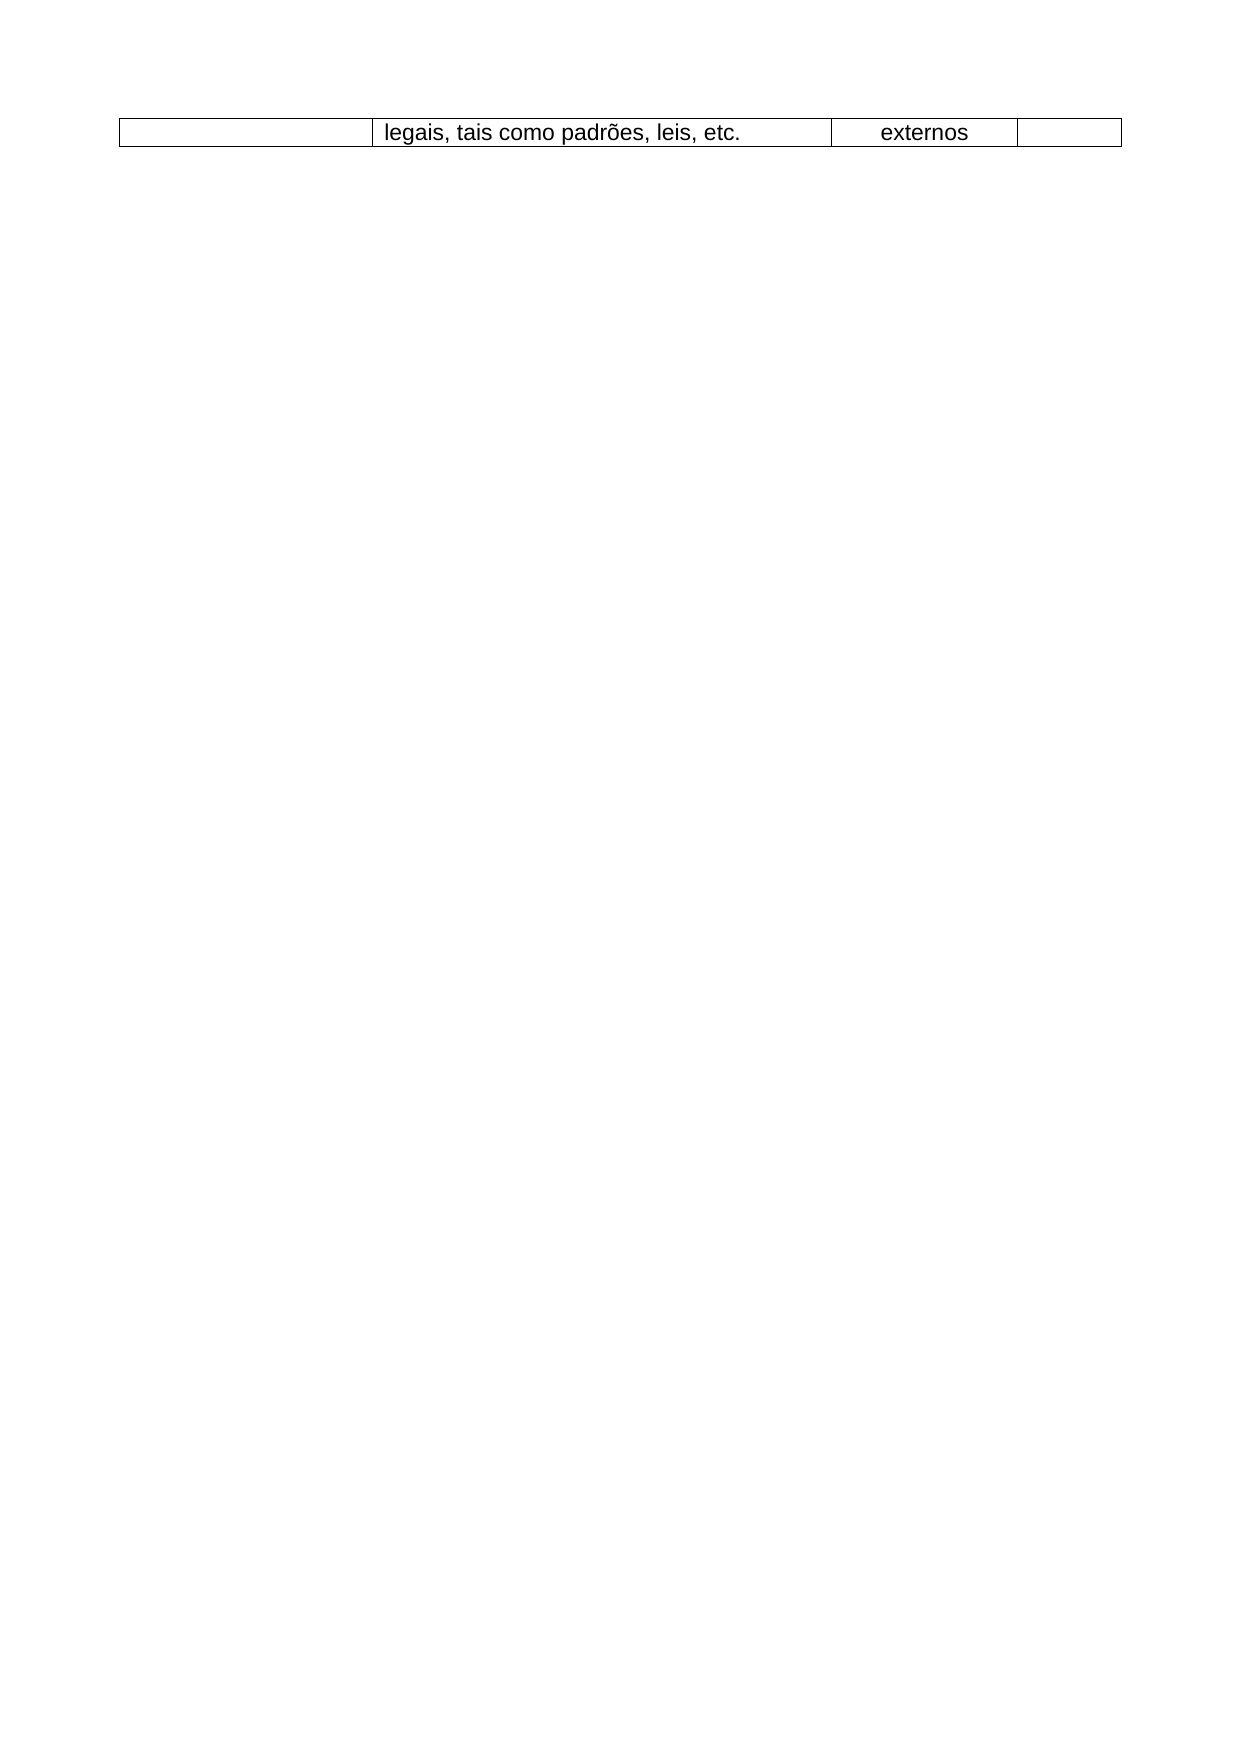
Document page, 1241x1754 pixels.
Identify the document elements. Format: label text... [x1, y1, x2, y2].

table_cell legais, tais como padrões, leis, etc. [373, 119, 831, 146]
table_cell externos [832, 119, 1017, 146]
table_cell [120, 119, 372, 146]
table_cell [1018, 119, 1121, 146]
